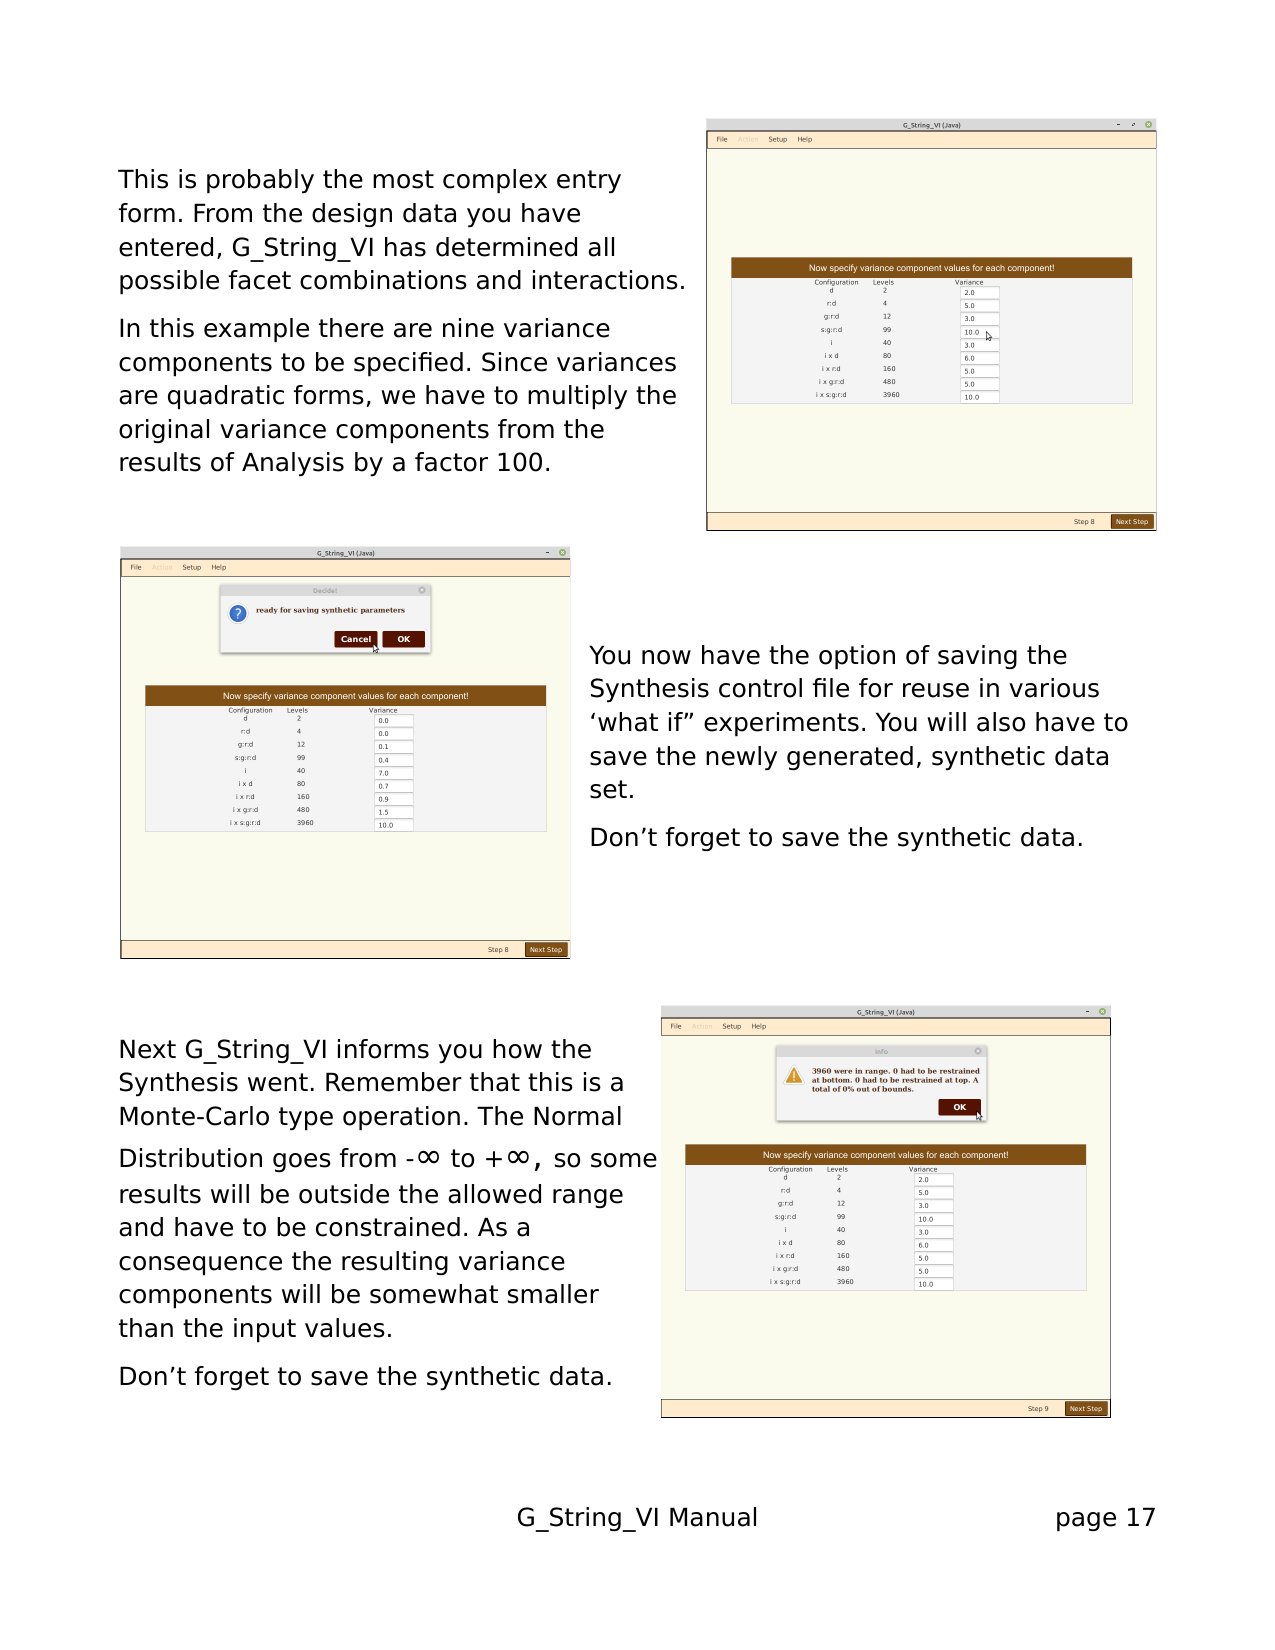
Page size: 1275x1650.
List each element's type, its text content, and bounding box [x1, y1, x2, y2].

picture [706, 118, 1157, 531]
text Next G_String_VI informs you how the Synthesis went. Remember that this is a Monte-Carlo type operation. The Normal Distribution goes from -∞ to +∞, so some results will be outside the allowed range and have to be constrained. As a consequence the resulting variance components will be somewhat smaller than the input values. [118, 1035, 661, 1343]
text This is probably the most complex entry form. From the design data you have entered, G_String_VI has determined all possible facet combinations and interactions. [118, 166, 706, 296]
text [1111, 1362, 1157, 1392]
picture [661, 1005, 1111, 1418]
text [1111, 1035, 1157, 1343]
list Don’t forget to save the synthetic data. [571, 823, 1157, 853]
text Don’t forget to save the synthetic data. [118, 1362, 661, 1392]
list You now have the option of saving the Synthesis control file for reuse in various ‘what if” experiments. You will also have to save the newly generated, synthetic data set. [571, 641, 1157, 804]
picture [120, 546, 571, 959]
text In this example there are nine variance components to be specified. Since variances are quadratic forms, we have to multiply the original variance components from the results of Analysis by a factor 100. [118, 314, 706, 478]
